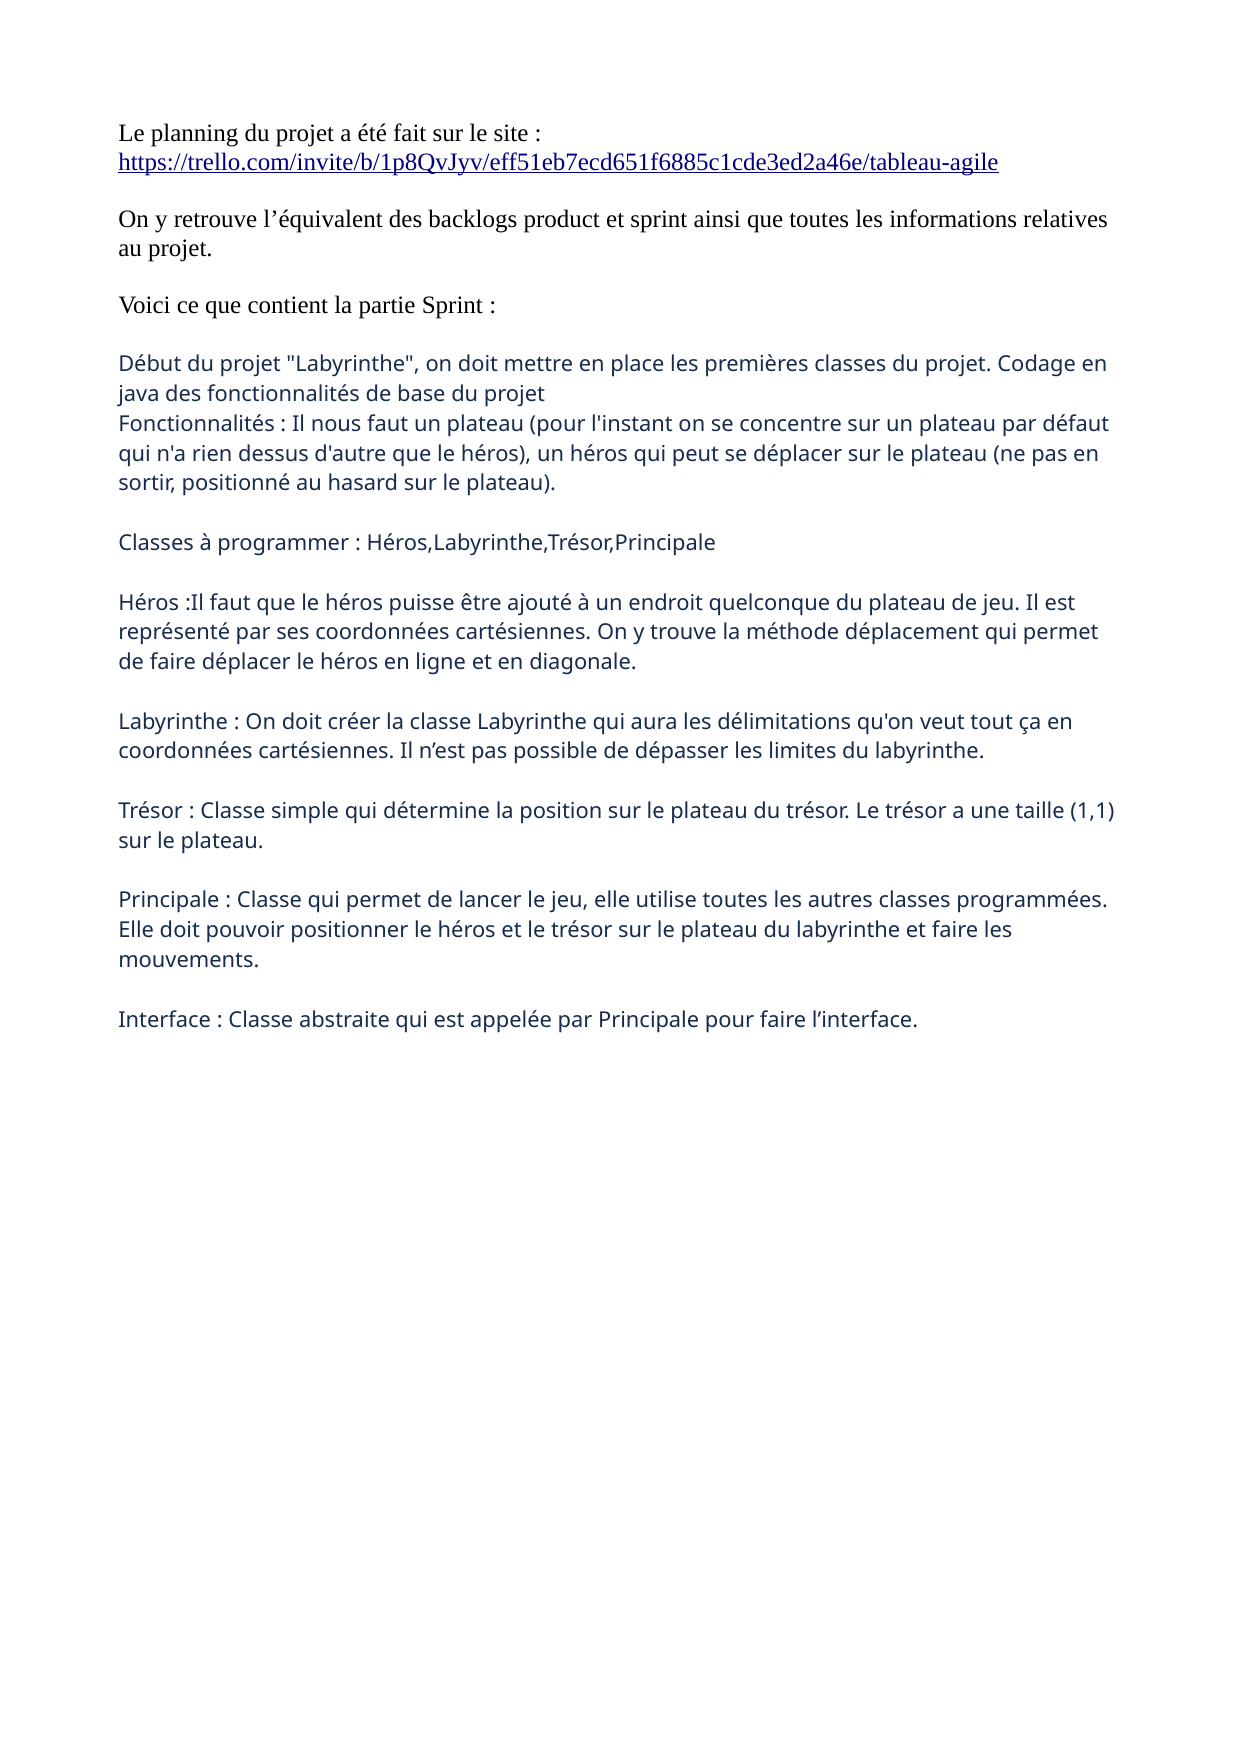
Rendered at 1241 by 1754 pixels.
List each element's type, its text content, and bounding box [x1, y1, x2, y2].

text Début du projet "Labyrinthe", on doit mettre en place les premières classes du projet. Codage en java des fonctionnalités de base du projet [118, 348, 1122, 408]
text Interface : Classe abstraite qui est appelée par Principale pour faire l’interface. [118, 1003, 1122, 1033]
text Le planning du projet a été fait sur le site : https://trello.com/invite/b/1p8QvJyv/eff51eb7ecd651f6885c1cde3ed2a46e/tableau-agile [118, 118, 1122, 176]
text Voici ce que contient la partie Sprint : [118, 291, 1122, 319]
text Héros :Il faut que le héros puisse être ajouté à un endroit quelconque du plateau de jeu. Il est représenté par ses coordonnées cartésiennes. On y trouve la méthode déplacement qui permet de faire déplacer le héros en ligne et en diagonale. [118, 586, 1122, 676]
text Classes à programmer : Héros,Labyrinthe,Trésor,Principale [118, 527, 1122, 557]
text Trésor : Classe simple qui détermine la position sur le plateau du trésor. Le trésor a une taille (1,1) sur le plateau. [118, 795, 1122, 854]
text On y retrouve l’équivalent des backlogs product et sprint ainsi que toutes les informations relatives au projet. [118, 204, 1122, 262]
text Fonctionnalités : Il nous faut un plateau (pour l'instant on se concentre sur un plateau par défaut qui n'a rien dessus d'autre que le héros), un héros qui peut se déplacer sur le plateau (ne pas en sortir, positionné au hasard sur le plateau). [118, 408, 1122, 497]
text Labyrinthe : On doit créer la classe Labyrinthe qui aura les délimitations qu'on veut tout ça en coordonnées cartésiennes. Il n’est pas possible de dépasser les limites du labyrinthe. [118, 706, 1122, 765]
text Principale : Classe qui permet de lancer le jeu, elle utilise toutes les autres classes programmées. Elle doit pouvoir positionner le héros et le trésor sur le plateau du labyrinthe et faire les mouvements. [118, 884, 1122, 974]
